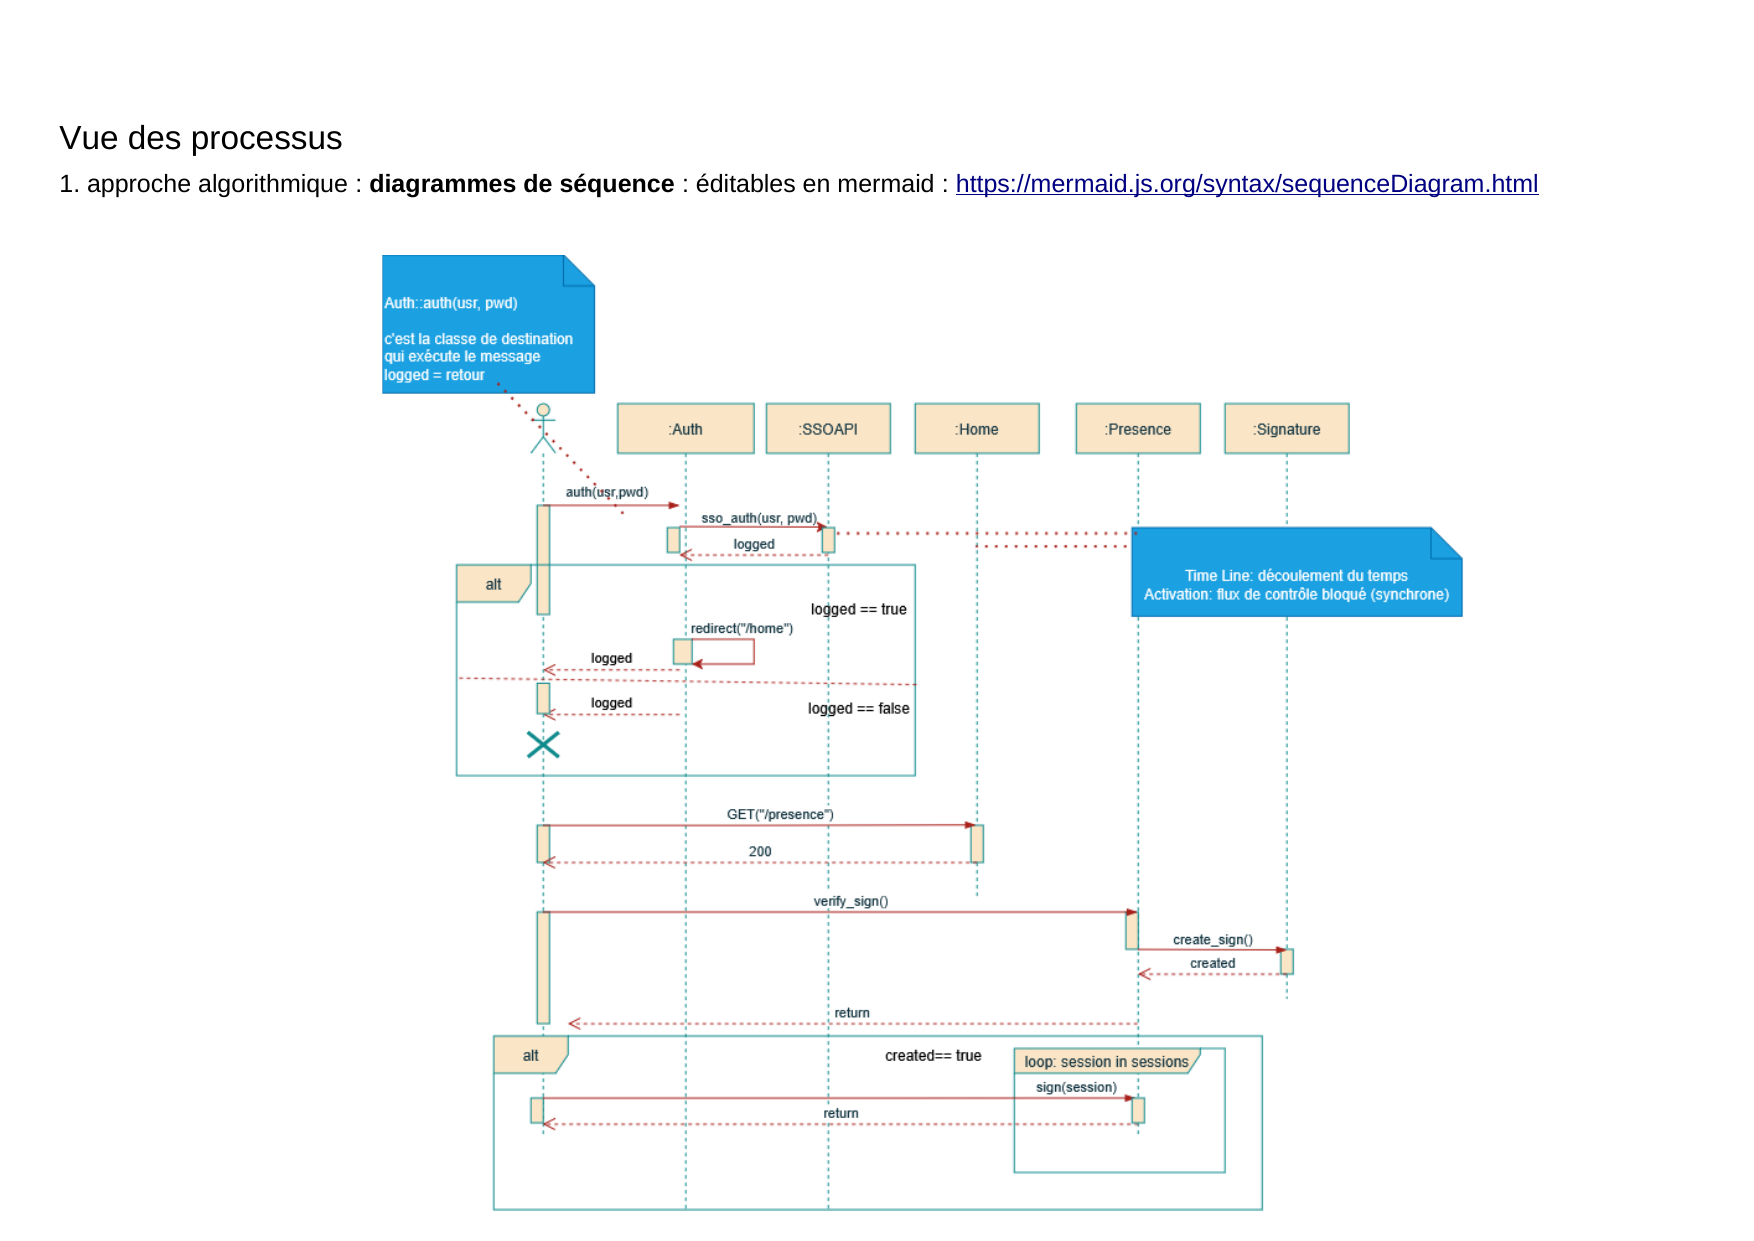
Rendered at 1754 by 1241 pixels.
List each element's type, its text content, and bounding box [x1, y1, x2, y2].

picture [382, 255, 1464, 1211]
subtitle Vue des processus [59, 118, 1695, 157]
text 1. approche algorithmique : diagrammes de séquence : éditables en mermaid : https://mermaid.js.org/syntax/sequenceDiagram.html [59, 169, 1695, 198]
